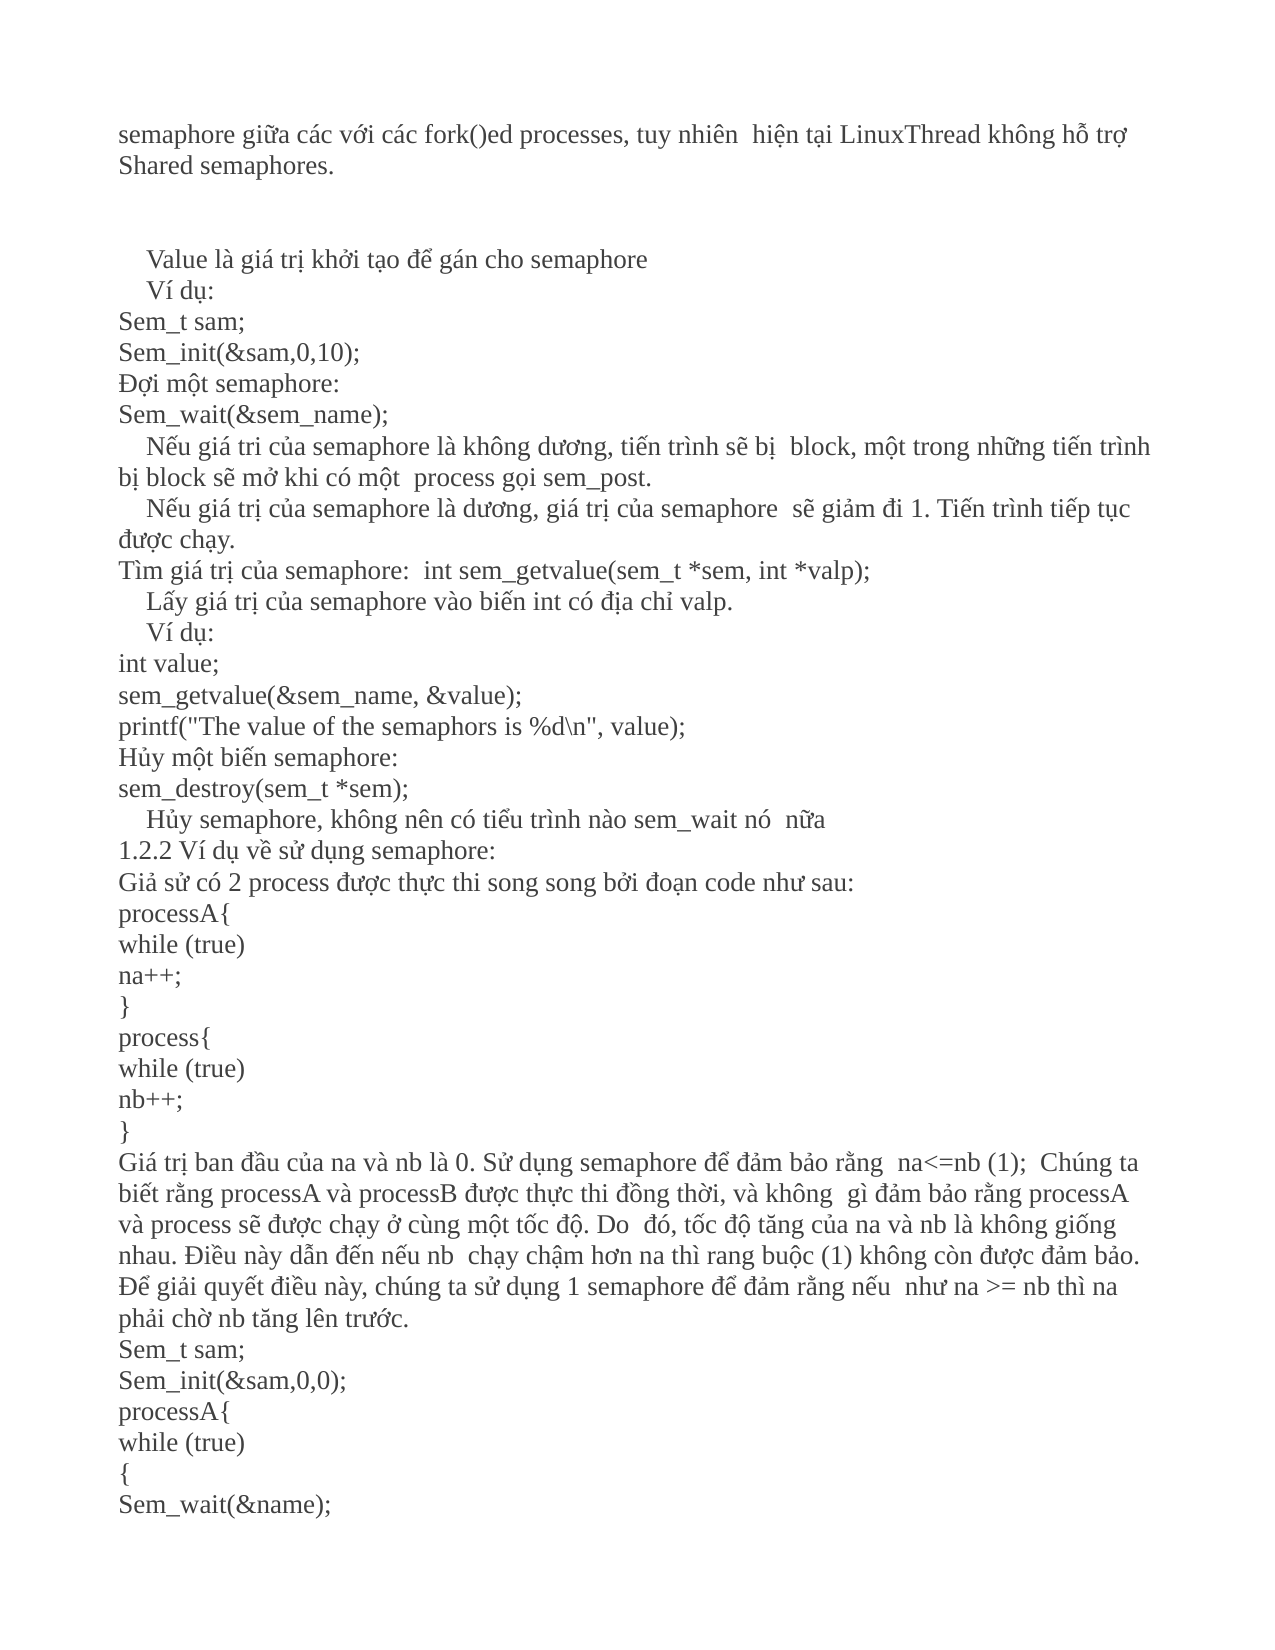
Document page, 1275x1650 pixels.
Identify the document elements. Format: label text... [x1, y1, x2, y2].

text Tìm giá trị của semaphore: int sem_getvalue(sem_t *sem, int *valp);  Lấy giá trị của semaphore vào biến int có địa chỉ valp.  Ví dụ: int value; sem_getvalue(&sem_name, &value); printf("The value of the semaphors is %d\n", value); Hủy một biến semaphore: sem_destroy(sem_t *sem);  Hủy semaphore, không nên có tiểu trình nào sem_wait nó nữa 1.2.2 Ví dụ về sử dụng semaphore: Giả sử có 2 process được thực thi song song bởi đoạn code như sau: processA{ while (true) na++; } process{ while (true) nb++; } Giá trị ban đầu của na và nb là 0. Sử dụng semaphore để đảm bảo rằng na<=nb (1); Chúng ta biết rằng processA và processB được thực thi đồng thời, và không gì đảm bảo rằng processA và process sẽ được chạy ở cùng một tốc độ. Do đó, tốc độ tăng của na và nb là không giống nhau. Điều này dẫn đến nếu nb chạy chậm hơn na thì rang buộc (1) không còn được đảm bảo. Để giải quyết điều này, chúng ta sử dụng 1 semaphore để đảm rằng nếu như na >= nb thì na phải chờ nb tăng lên trước. Sem_t sam; Sem_init(&sam,0,0); processA{ while (true) { Sem_wait(&name); [118, 554, 1157, 1520]
text semaphore giữa các với các fork()ed processes, tuy nhiên hiện tại LinuxThread không hỗ trợ Shared semaphores. [118, 118, 1157, 180]
text  Value là giá trị khởi tạo để gán cho semaphore  Ví dụ: Sem_t sam; Sem_init(&sam,0,10); Đợi một semaphore: Sem_wait(&sem_name);  Nếu giá tri của semaphore là không dương, tiến trình sẽ bị block, một trong những tiến trình bị block sẽ mở khi có một process gọi sem_post.  Nếu giá trị của semaphore là dương, giá trị của semaphore sẽ giảm đi 1. Tiến trình tiếp tục được chạy. [118, 212, 1157, 554]
